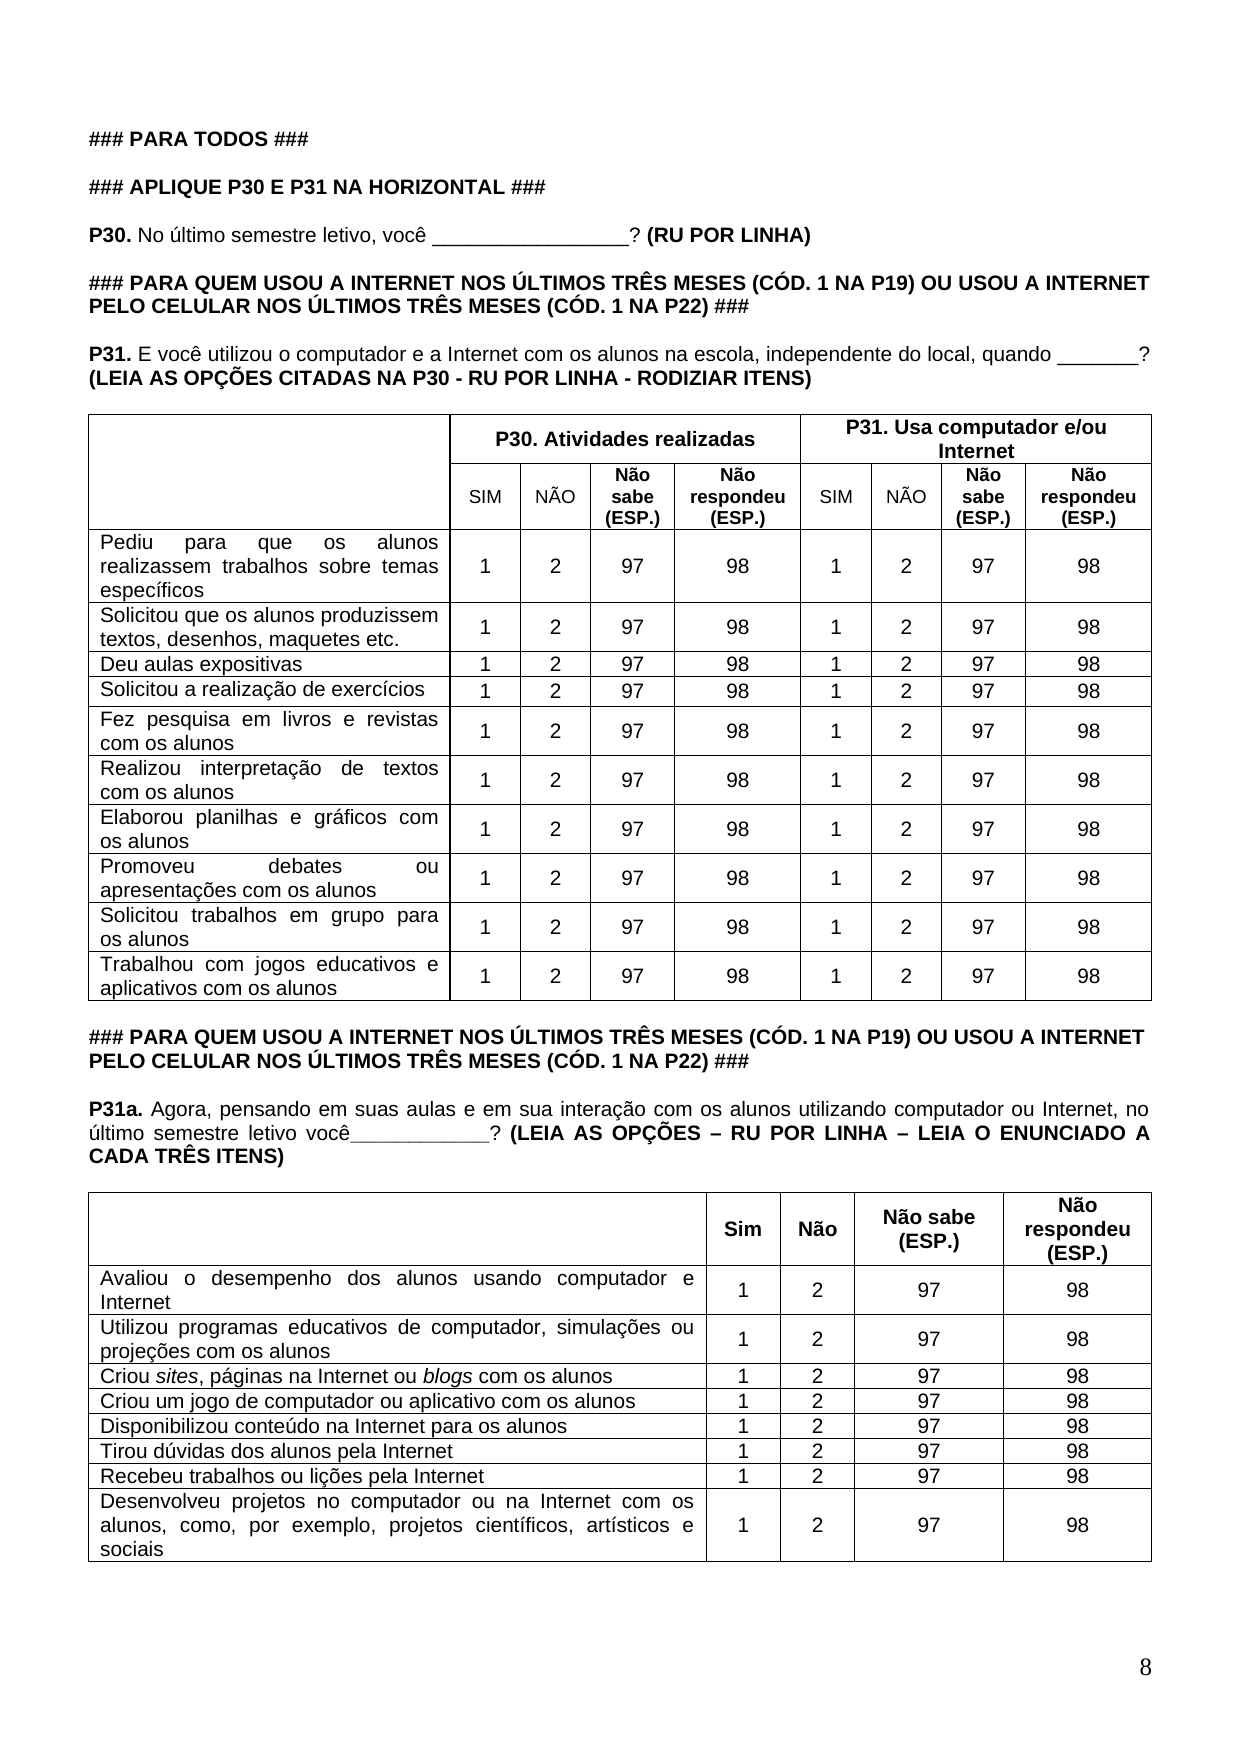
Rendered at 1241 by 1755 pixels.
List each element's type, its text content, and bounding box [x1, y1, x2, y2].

table_cell 98 [1026, 677, 1151, 706]
table_cell 98 [1026, 805, 1151, 853]
table_header [89, 415, 449, 529]
table_cell 97 [942, 952, 1025, 999]
table_cell 97 [942, 854, 1025, 902]
table_header Não sabe (ESP.) [855, 1193, 1003, 1265]
table_cell 2 [872, 756, 941, 804]
table_cell Não respondeu (ESP.) [675, 464, 800, 529]
table_cell 1 [707, 1364, 780, 1388]
table_cell 98 [675, 805, 800, 853]
table_cell Trabalhou com jogos educativos e aplicativos com os alunos [89, 952, 449, 999]
table_cell Não respondeu (ESP.) [1026, 464, 1151, 529]
table_cell 2 [872, 652, 941, 676]
table_cell 97 [855, 1439, 1003, 1463]
table_cell 2 [872, 805, 941, 853]
text ### PARA QUEM USOU A INTERNET NOS ÚLTIMOS TRÊS MESES (CÓD. 1 NA P19) OU USOU A INTERNET PELO CELULAR NOS ÚLTIMOS TRÊS MESES (CÓD. 1 NA P22) ### [89, 1024, 1152, 1072]
table_cell 1 [801, 652, 871, 676]
table_cell Deu aulas expositivas [89, 652, 449, 676]
table_cell 98 [675, 952, 800, 999]
table_cell 2 [521, 677, 590, 706]
table_cell 1 [707, 1315, 780, 1363]
table_cell 2 [521, 707, 590, 755]
table_cell 1 [707, 1464, 780, 1488]
table_cell 98 [1026, 952, 1151, 999]
table_cell 2 [781, 1439, 854, 1463]
table_cell SIM [801, 464, 871, 529]
table_cell 1 [801, 756, 871, 804]
table_cell 98 [1004, 1414, 1151, 1438]
table_cell 1 [801, 707, 871, 755]
table_cell 98 [1004, 1315, 1151, 1363]
table_cell 2 [872, 530, 941, 602]
table_cell 2 [872, 677, 941, 706]
table_cell 2 [872, 903, 941, 951]
table_cell 1 [451, 805, 520, 853]
table_cell Não sabe (ESP.) [942, 464, 1025, 529]
table_cell 2 [872, 603, 941, 651]
table_cell 1 [707, 1489, 780, 1561]
table_cell 1 [801, 603, 871, 651]
table_cell 98 [1004, 1489, 1151, 1561]
table_cell 2 [781, 1266, 854, 1314]
table_cell 97 [942, 903, 1025, 951]
table_cell 98 [675, 652, 800, 676]
table_cell 1 [707, 1389, 780, 1413]
table_cell 2 [521, 903, 590, 951]
table_cell 98 [675, 903, 800, 951]
table_cell 98 [675, 756, 800, 804]
table_cell 97 [591, 903, 674, 951]
table_cell Realizou interpretação de textos com os alunos [89, 756, 449, 804]
text P31a. Agora, pensando em suas aulas e em sua interação com os alunos utilizando computador ou Internet, no último semestre letivo você____________? (LEIA AS OPÇÕES – RU POR LINHA – LEIA O ENUNCIADO A CADA TRÊS ITENS) [89, 1096, 1152, 1168]
table_cell Não sabe (ESP.) [591, 464, 674, 529]
table_cell 2 [521, 756, 590, 804]
table_cell 98 [675, 530, 800, 602]
table_cell 2 [521, 805, 590, 853]
table_cell Tirou dúvidas dos alunos pela Internet [89, 1439, 706, 1463]
table_cell 2 [781, 1389, 854, 1413]
table_cell 97 [591, 805, 674, 853]
table_cell Fez pesquisa em livros e revistas com os alunos [89, 707, 449, 755]
table_cell 98 [1004, 1266, 1151, 1314]
table_cell 1 [801, 903, 871, 951]
table_cell 98 [1026, 903, 1151, 951]
table_cell 1 [451, 952, 520, 999]
table_cell 98 [675, 707, 800, 755]
text P31. E você utilizou o computador e a Internet com os alunos na escola, independente do local, quando _______? (LEIA AS OPÇÕES CITADAS NA P30 - RU POR LINHA - RODIZIAR ITENS) [89, 342, 1152, 390]
text P30. No último semestre letivo, você _________________? (RU POR LINHA) [89, 222, 1152, 246]
table_cell Disponibilizou conteúdo na Internet para os alunos [89, 1414, 706, 1438]
table_header P30. Atividades realizadas [451, 415, 800, 463]
table_cell 2 [872, 854, 941, 902]
table_cell 97 [942, 603, 1025, 651]
table_cell 1 [801, 677, 871, 706]
table_cell 97 [942, 677, 1025, 706]
table_cell 98 [1026, 756, 1151, 804]
table_cell 98 [1026, 854, 1151, 902]
table_cell 97 [855, 1315, 1003, 1363]
table_cell Solicitou que os alunos produzissem textos, desenhos, maquetes etc. [89, 603, 449, 651]
table_header Não [781, 1193, 854, 1265]
table_cell 97 [855, 1414, 1003, 1438]
table_cell SIM [451, 464, 520, 529]
table_cell 1 [451, 652, 520, 676]
table_header Não respondeu (ESP.) [1004, 1193, 1151, 1265]
table_cell 97 [855, 1464, 1003, 1488]
table_cell 1 [801, 530, 871, 602]
table_cell 1 [451, 707, 520, 755]
table_cell 97 [942, 805, 1025, 853]
table_cell 1 [451, 677, 520, 706]
table_cell 97 [591, 530, 674, 602]
table_cell 1 [801, 854, 871, 902]
table_cell Desenvolveu projetos no computador ou na Internet com os alunos, como, por exemplo, projetos científicos, artísticos e sociais [89, 1489, 706, 1561]
table_cell 1 [707, 1414, 780, 1438]
table_cell Recebeu trabalhos ou lições pela Internet [89, 1464, 706, 1488]
table_cell 1 [451, 603, 520, 651]
table_cell 98 [1026, 707, 1151, 755]
table_cell 2 [781, 1489, 854, 1561]
table_cell 98 [1004, 1464, 1151, 1488]
table_cell Solicitou trabalhos em grupo para os alunos [89, 903, 449, 951]
table_cell 2 [521, 854, 590, 902]
table_header [89, 1193, 706, 1265]
table_cell 2 [781, 1315, 854, 1363]
table_cell Avaliou o desempenho dos alunos usando computador e Internet [89, 1266, 706, 1314]
table_cell NÃO [872, 464, 941, 529]
table_cell 97 [591, 952, 674, 999]
table_cell 98 [675, 603, 800, 651]
table_cell 1 [707, 1439, 780, 1463]
table_cell 2 [521, 530, 590, 602]
table_cell Criou um jogo de computador ou aplicativo com os alunos [89, 1389, 706, 1413]
table_cell 97 [591, 854, 674, 902]
table_header P31. Usa computador e/ou Internet [801, 415, 1151, 463]
table_cell 98 [675, 677, 800, 706]
table_cell 98 [1026, 603, 1151, 651]
table_cell 2 [781, 1364, 854, 1388]
table_cell 97 [855, 1364, 1003, 1388]
table_cell Criou sites, páginas na Internet ou blogs com os alunos [89, 1364, 706, 1388]
table_cell 2 [781, 1414, 854, 1438]
table_header Sim [707, 1193, 780, 1265]
table_cell 97 [942, 756, 1025, 804]
table_cell 97 [942, 530, 1025, 602]
table_cell 1 [801, 805, 871, 853]
table_cell Pediu para que os alunos realizassem trabalhos sobre temas específicos [89, 530, 449, 602]
table_cell 2 [521, 952, 590, 999]
text ### APLIQUE P30 E P31 NA HORIZONTAL ### [89, 174, 1152, 198]
table_cell 98 [1004, 1439, 1151, 1463]
table_cell 2 [521, 652, 590, 676]
table_cell 1 [451, 530, 520, 602]
table_cell 97 [855, 1266, 1003, 1314]
table_cell 1 [451, 903, 520, 951]
table_cell NÃO [521, 464, 590, 529]
table_cell 97 [855, 1389, 1003, 1413]
table_cell 2 [781, 1464, 854, 1488]
table_cell 97 [855, 1489, 1003, 1561]
table_cell 1 [801, 952, 871, 999]
table_cell 2 [872, 952, 941, 999]
table_cell 2 [872, 707, 941, 755]
table_cell 1 [451, 756, 520, 804]
table_cell 97 [591, 756, 674, 804]
table_cell Elaborou planilhas e gráficos com os alunos [89, 805, 449, 853]
table_cell 2 [521, 603, 590, 651]
table_cell 1 [451, 854, 520, 902]
table_cell 97 [591, 707, 674, 755]
table_cell 97 [591, 677, 674, 706]
table_cell 97 [591, 603, 674, 651]
table_cell 98 [1026, 530, 1151, 602]
table_cell 98 [1004, 1364, 1151, 1388]
table_cell 97 [591, 652, 674, 676]
table_cell Solicitou a realização de exercícios [89, 677, 449, 706]
table_cell 97 [942, 652, 1025, 676]
text ### PARA QUEM USOU A INTERNET NOS ÚLTIMOS TRÊS MESES (CÓD. 1 NA P19) OU USOU A INTERNET PELO CELULAR NOS ÚLTIMOS TRÊS MESES (CÓD. 1 NA P22) ### [89, 270, 1152, 318]
table_cell Promoveu debates ou apresentações com os alunos [89, 854, 449, 902]
table_cell Utilizou programas educativos de computador, simulações ou projeções com os alunos [89, 1315, 706, 1363]
table_cell 98 [675, 854, 800, 902]
table_cell 98 [1004, 1389, 1151, 1413]
text ### PARA TODOS ### [89, 127, 1152, 151]
table_cell 98 [1026, 652, 1151, 676]
table_cell 1 [707, 1266, 780, 1314]
table_cell 97 [942, 707, 1025, 755]
